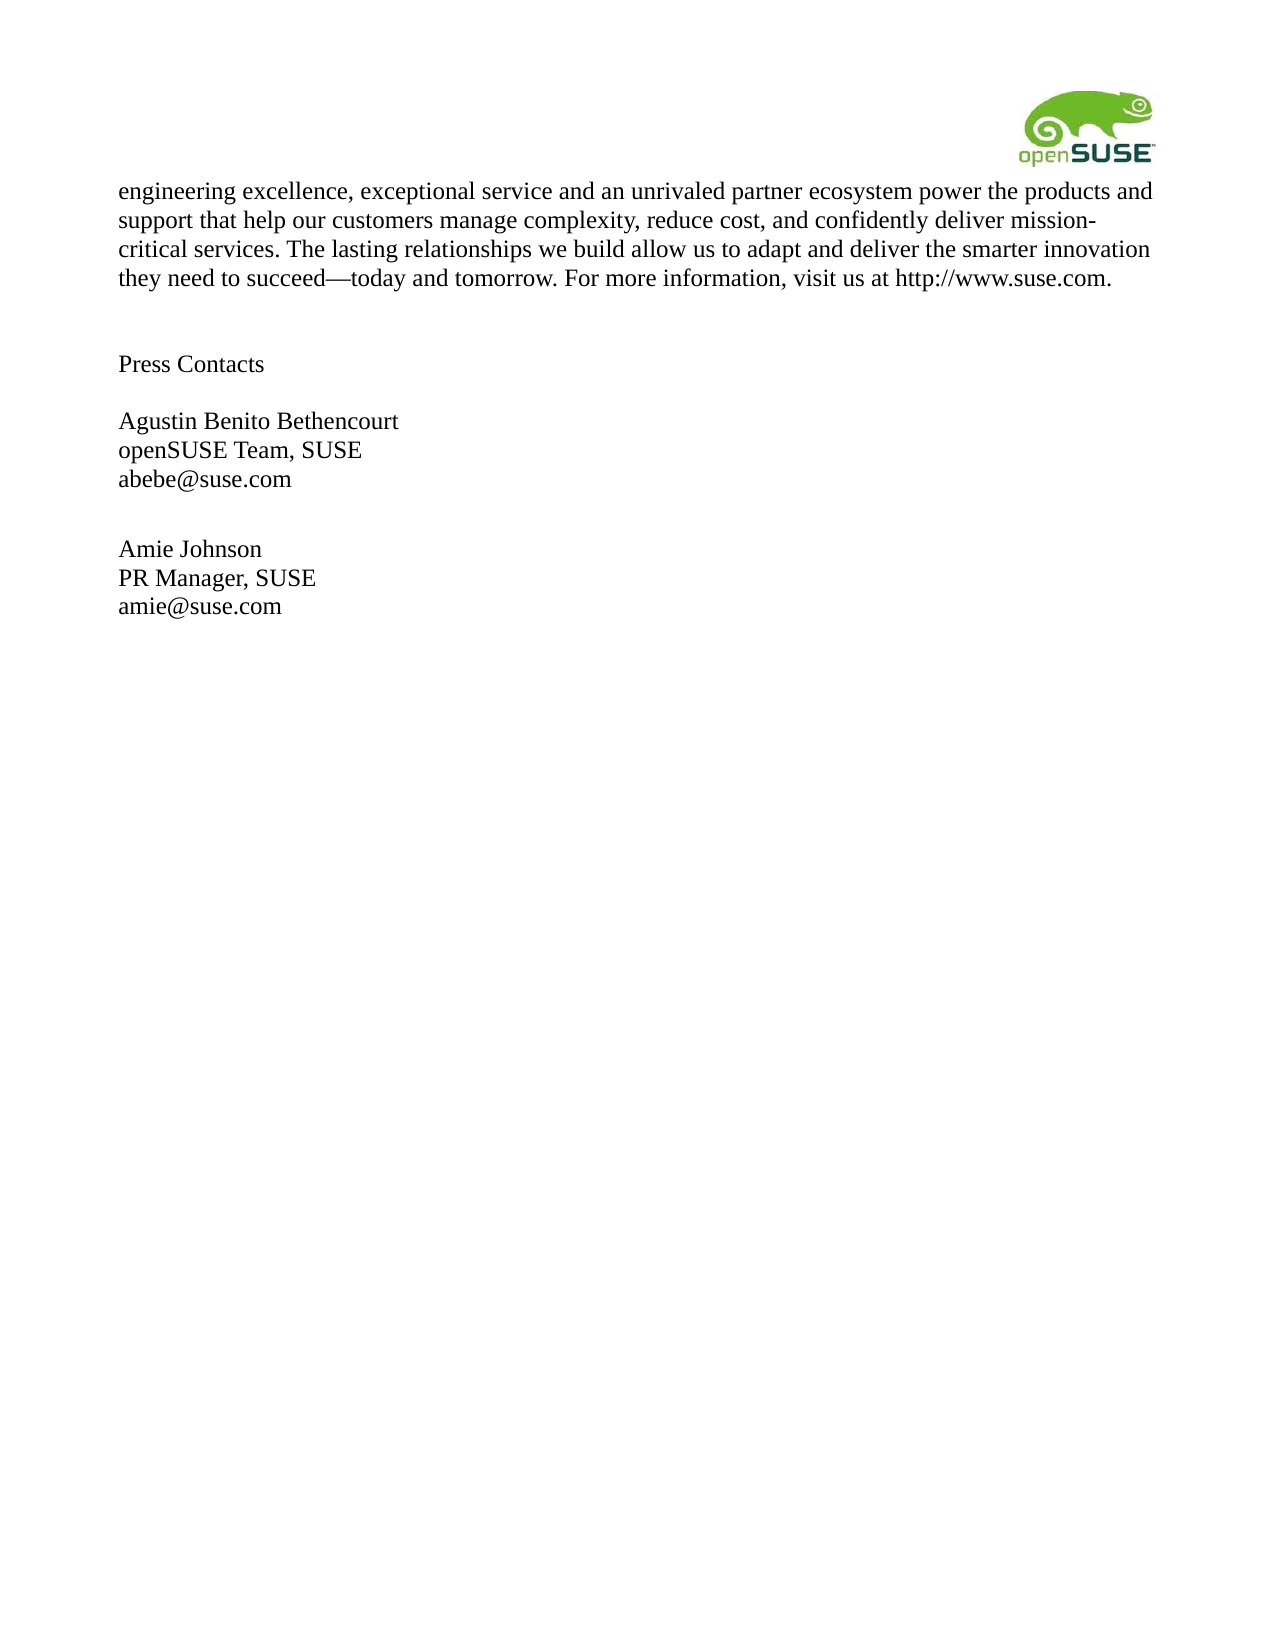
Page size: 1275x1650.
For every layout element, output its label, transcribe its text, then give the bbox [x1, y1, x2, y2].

text abebe@suse.com [118, 464, 1157, 493]
picture [1019, 91, 1156, 167]
text Amie Johnson [118, 534, 1157, 563]
text Press Contacts [118, 349, 1157, 378]
text amie@suse.com [118, 591, 1157, 620]
text Agustin Benito Bethencourt [118, 406, 1157, 435]
text openSUSE Team, SUSE [118, 435, 1157, 464]
text engineering excellence, exceptional service and an unrivaled partner ecosystem power the products and support that help our customers manage complexity, reduce cost, and confidently deliver mission-critical services. The lasting relationships we build allow us to adapt and deliver the smarter innovation they need to succeed—today and tomorrow. For more information, visit us at http://www.suse.com. [118, 176, 1157, 291]
text PR Manager, SUSE [118, 563, 1157, 591]
